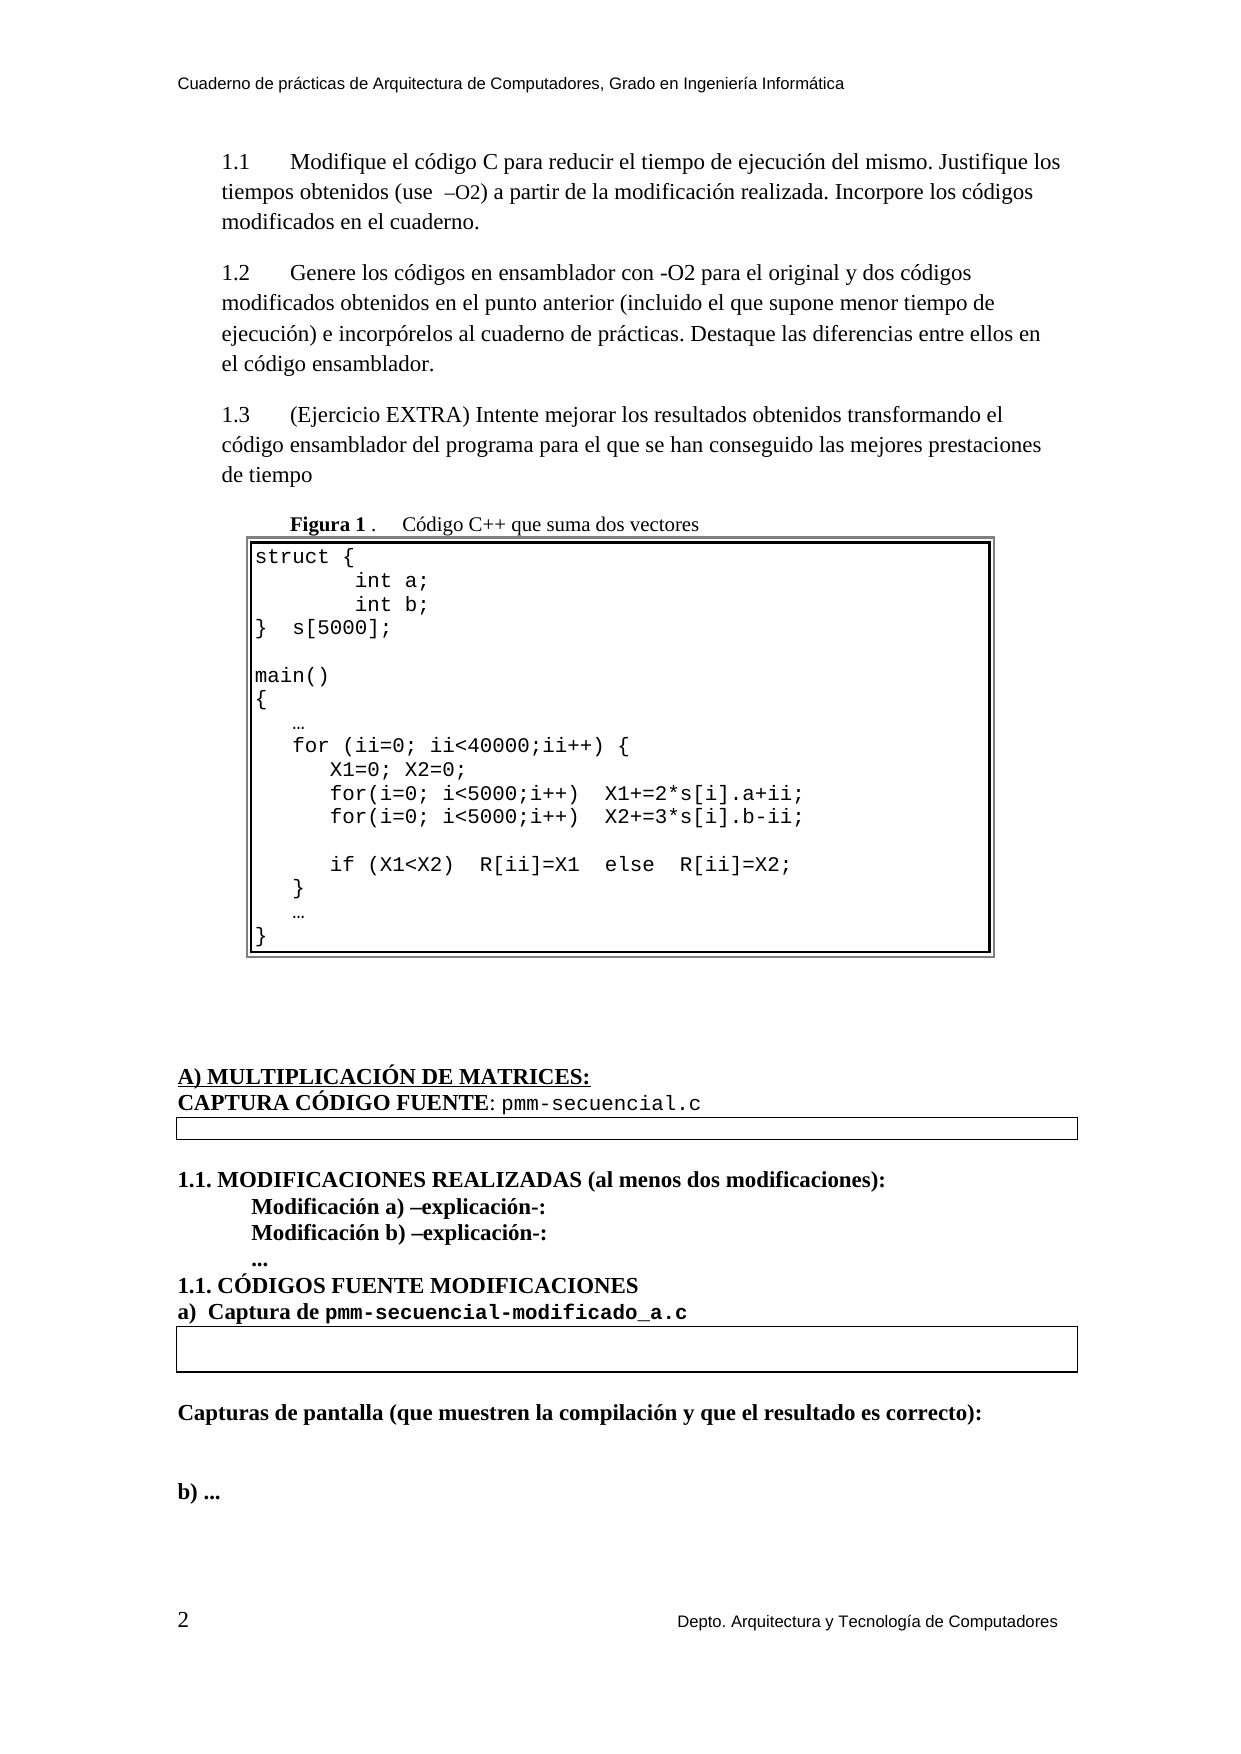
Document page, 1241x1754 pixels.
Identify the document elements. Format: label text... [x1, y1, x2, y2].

table_header struct { int a; int b; } s[5000]; main() { … for (ii=0; ii<40000;ii++) { X1=0; X2=0; for(i=0; i<5000;i++) X1+=2*s[i].a+ii; for(i=0; i<5000;i++) X2+=3*s[i].b-ii; if (X1<X2) R[ii]=X1 else R[ii]=X2; } … } [248, 539, 993, 956]
text ... [177, 1245, 1063, 1272]
text A) MULTIPLICACIÓN DE MATRICES: [177, 1063, 1063, 1089]
table_header [177, 1327, 1077, 1371]
list (Ejercicio EXTRA) Intente mejorar los resultados obtenidos transformando el código ensamblador del programa para el que se han conseguido las mejores prestaciones de tiempo [221, 401, 1063, 488]
text b) ... [177, 1478, 1063, 1504]
text 1.1. MODIFICACIONES REALIZADAS (al menos dos modificaciones): [177, 1166, 1063, 1193]
list Figura 1 . Código C++ que suma dos vectores [252, 512, 1063, 536]
table_header [177, 1118, 1077, 1139]
text Modificación b) –explicación-: [177, 1219, 1063, 1245]
text Capturas de pantalla (que muestren la compilación y que el resultado es correcto): [177, 1399, 1063, 1425]
list Genere los códigos en ensamblador con -O2 para el original y dos códigos modificados obtenidos en el punto anterior (incluido el que supone menor tiempo de ejecución) e incorpórelos al cuaderno de prácticas. Destaque las diferencias entre ellos en el código ensamblador. [221, 259, 1063, 376]
text a) Captura de pmm-secuencial-modificado_a.c [177, 1298, 1063, 1326]
list Modifique el código C para reducir el tiempo de ejecución del mismo. Justifique los tiempos obtenidos (use –O2) a partir de la modificación realizada. Incorpore los códigos modificados en el cuaderno. [221, 148, 1063, 234]
text 1.1. CÓDIGOS FUENTE MODIFICACIONES [177, 1272, 1063, 1298]
text Modificación a) –explicación-: [177, 1193, 1063, 1219]
text CAPTURA CÓDIGO FUENTE: pmm-secuencial.c [177, 1089, 1063, 1117]
